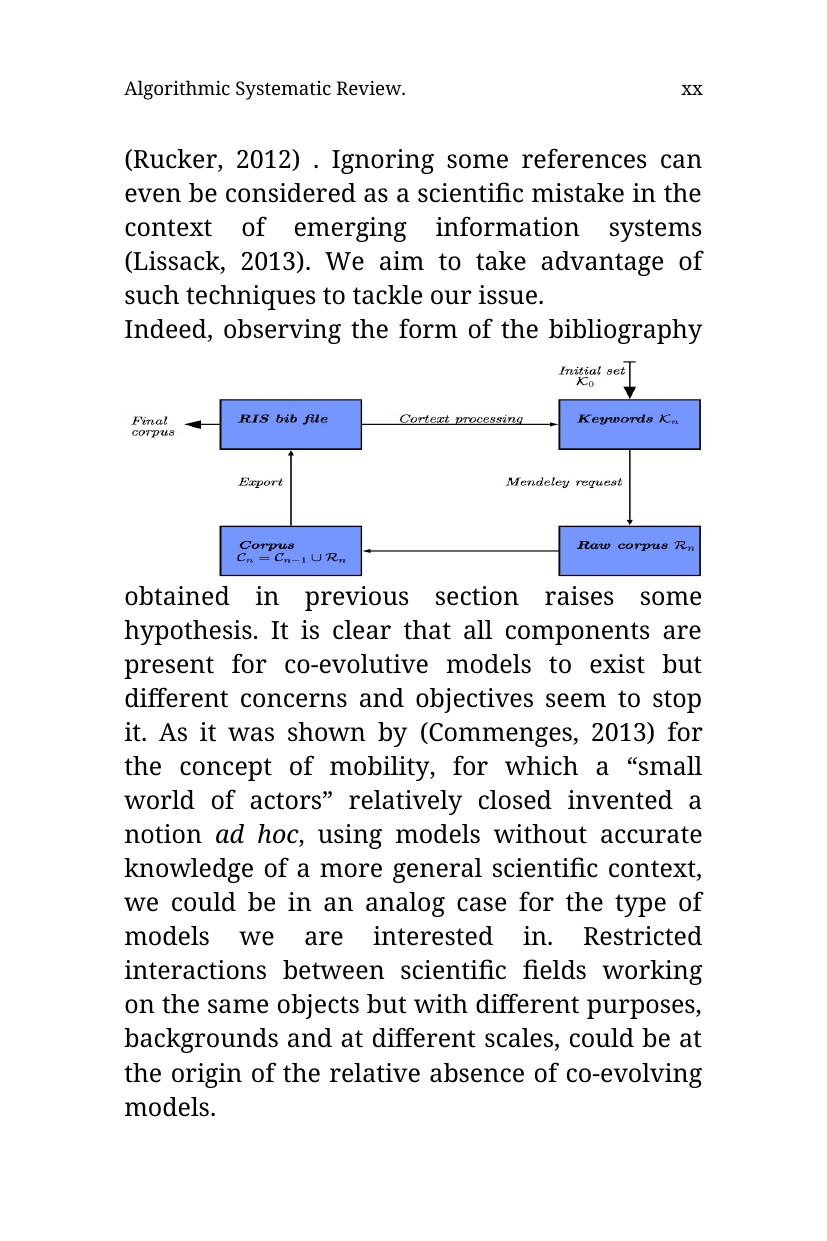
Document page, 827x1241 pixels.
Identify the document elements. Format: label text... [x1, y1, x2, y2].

picture [124, 358, 703, 579]
text Indeed, observing the form of the bibliography [124, 312, 703, 358]
text (Rucker, 2012) . Ignoring some references can even be considered as a scientific mistake in the context of emerging information systems (Lissack, 2013). We aim to take advantage of such techniques to tackle our issue. [124, 142, 703, 312]
text obtained in previous section raises some hypothesis. It is clear that all components are present for co-evolutive models to exist but different concerns and objectives seem to stop it. As it was shown by (Commenges, 2013) for the concept of mobility, for which a “small world of actors” relatively closed invented a notion ad hoc, using models without accurate knowledge of a more general scientific context, we could be in an analog case for the type of models we are interested in. Restricted interactions between scientific fields working on the same objects but with different purposes, backgrounds and at different scales, could be at the origin of the relative absence of co-evolving models. [124, 579, 703, 1123]
